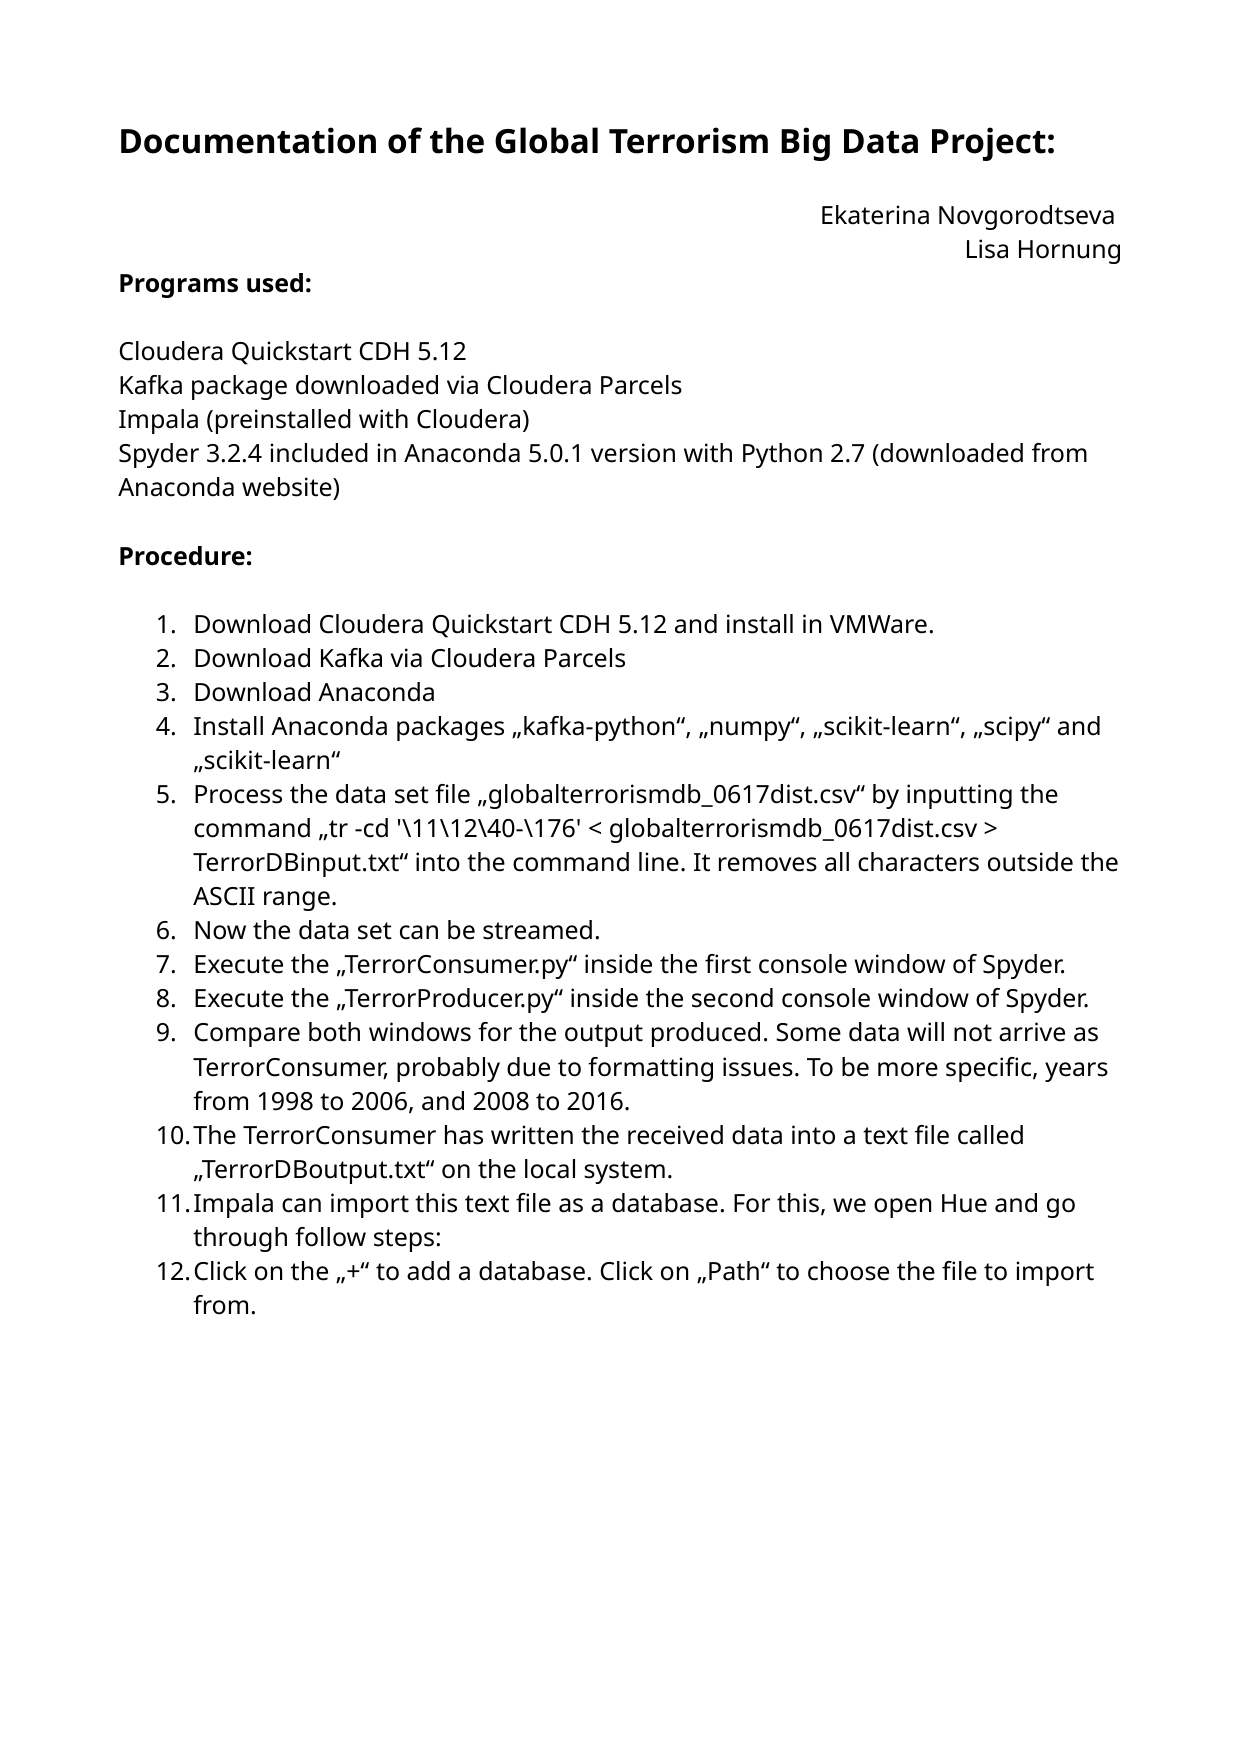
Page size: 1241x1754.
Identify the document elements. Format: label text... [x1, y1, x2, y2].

list Click on the „+“ to add a database. Click on „Path“ to choose the file to import from. [156, 1253, 1122, 1322]
list Now the data set can be streamed. [156, 913, 1122, 947]
list Install Anaconda packages „kafka-python“, „numpy“, „scikit-learn“, „scipy“ and „scikit-learn“ [156, 708, 1122, 777]
text Procedure: [118, 538, 1122, 572]
list Compare both windows for the output produced. Some data will not arrive as TerrorConsumer, probably due to formatting issues. To be more specific, years from 1998 to 2006, and 2008 to 2016. [156, 1015, 1122, 1117]
list Download Cloudera Quickstart CDH 5.12 and install in VMWare. [156, 606, 1122, 640]
list Execute the „TerrorProducer.py“ inside the second console window of Spyder. [156, 981, 1122, 1015]
list Download Kafka via Cloudera Parcels [156, 640, 1122, 674]
text Cloudera Quickstart CDH 5.12 [118, 334, 1122, 368]
list Execute the „TerrorConsumer.py“ inside the first console window of Spyder. [156, 947, 1122, 981]
text Impala (preinstalled with Cloudera) [118, 402, 1122, 436]
text Kafka package downloaded via Cloudera Parcels [118, 368, 1122, 402]
text Lisa Hornung [118, 232, 1122, 266]
list Process the data set file „globalterrorismdb_0617dist.csv“ by inputting the command „tr -cd '\11\12\40-\176' < globalterrorismdb_0617dist.csv > TerrorDBinput.txt“ into the command line. It removes all characters outside the ASCII range. [156, 777, 1122, 913]
text Programs used: [118, 266, 1122, 300]
text Spyder 3.2.4 included in Anaconda 5.0.1 version with Python 2.7 (downloaded from Anaconda website) [118, 436, 1122, 504]
text Documentation of the Global Terrorism Big Data Project: [118, 118, 1122, 163]
list Download Anaconda [156, 674, 1122, 708]
list Impala can import this text file as a database. For this, we open Hue and go through follow steps: [156, 1185, 1122, 1253]
text Ekaterina Novgorodtseva [118, 198, 1122, 232]
list The TerrorConsumer has written the received data into a text file called „TerrorDBoutput.txt“ on the local system. [156, 1117, 1122, 1185]
